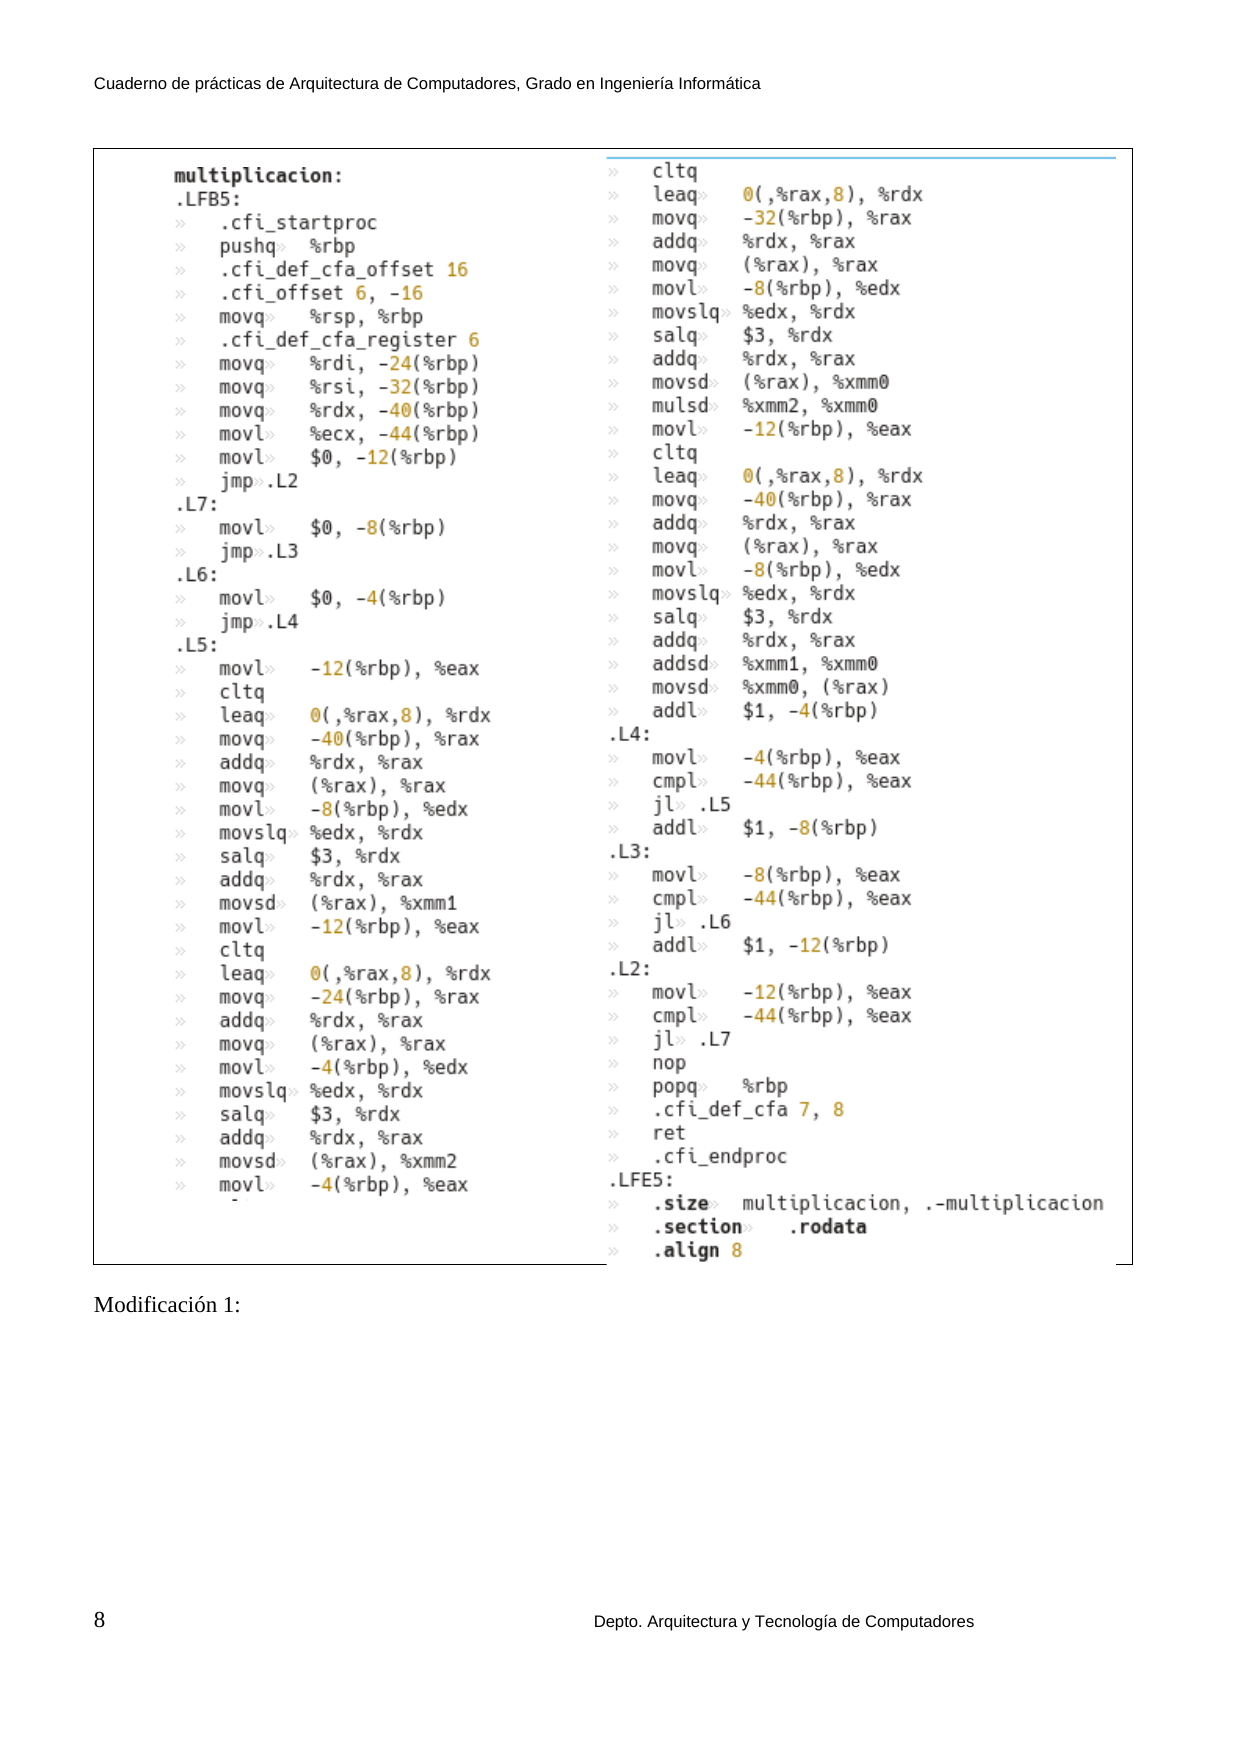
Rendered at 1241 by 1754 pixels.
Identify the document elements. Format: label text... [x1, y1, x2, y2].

picture [606, 156, 1116, 1265]
picture [173, 167, 493, 1201]
table_header [1116, 168, 1132, 1264]
text Modificación 1: [94, 1292, 1136, 1318]
table_header [94, 149, 1132, 167]
table_header [94, 168, 606, 1264]
